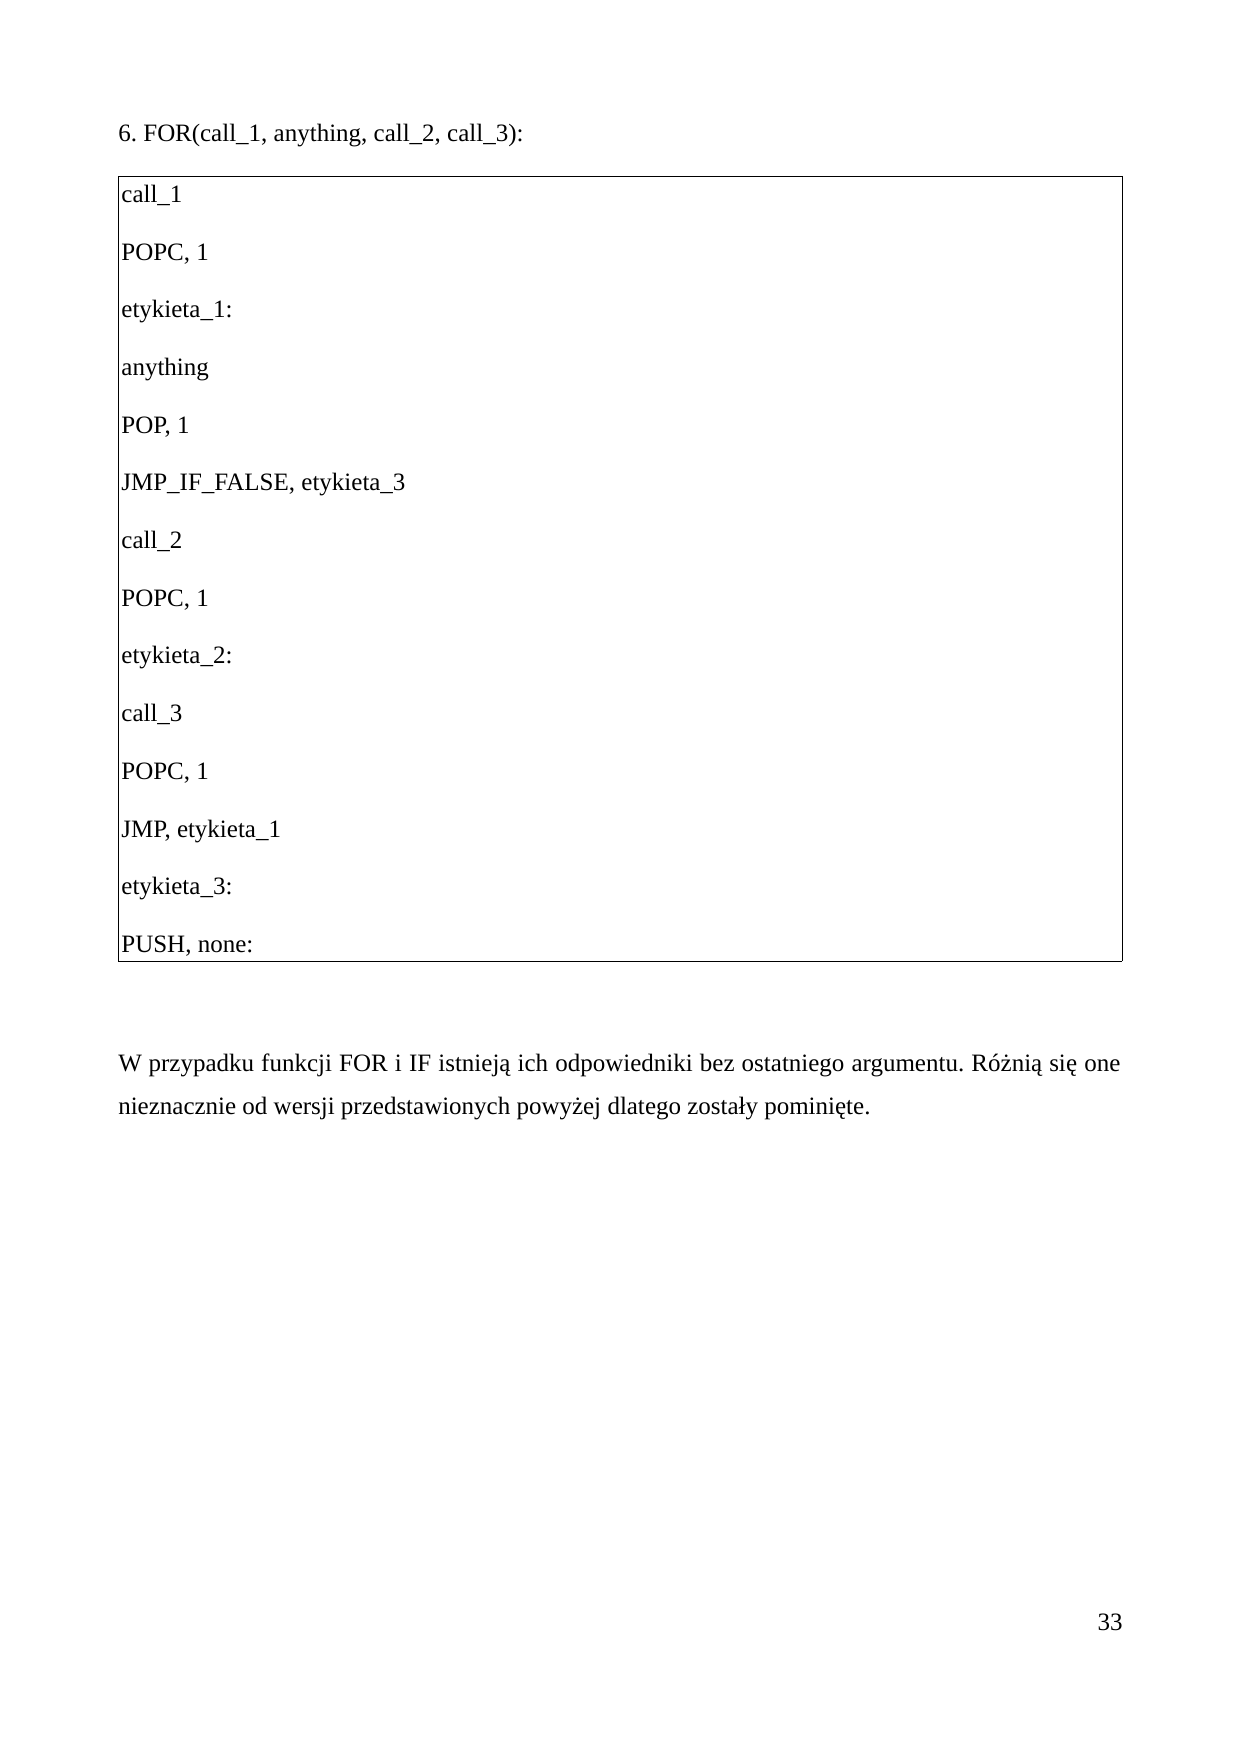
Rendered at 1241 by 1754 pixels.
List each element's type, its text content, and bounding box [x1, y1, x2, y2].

text call_2 [119, 522, 1122, 554]
text PUSH, none: [119, 926, 1122, 961]
text etykieta_2: [119, 637, 1122, 669]
text 6. FOR(call_1, anything, call_2, call_3): [118, 118, 1122, 147]
text POPC, 1 [119, 580, 1122, 612]
text etykieta_1: [119, 291, 1122, 323]
text JMP, etykieta_1 [119, 811, 1122, 842]
text POPC, 1 [119, 233, 1122, 265]
text POPC, 1 [119, 753, 1122, 785]
text W przypadku funkcji FOR i IF istnieją ich odpowiedniki bez ostatniego argumentu. Różnią się one nieznacznie od wersji przedstawionych powyżej dlatego zostały pominięte. [118, 1048, 1122, 1119]
text call_3 [119, 695, 1122, 727]
text anything [119, 349, 1122, 381]
text etykieta_3: [119, 868, 1122, 900]
text JMP_IF_FALSE, etykieta_3 [119, 464, 1122, 496]
text call_1 [119, 177, 1122, 208]
text POP, 1 [119, 407, 1122, 438]
